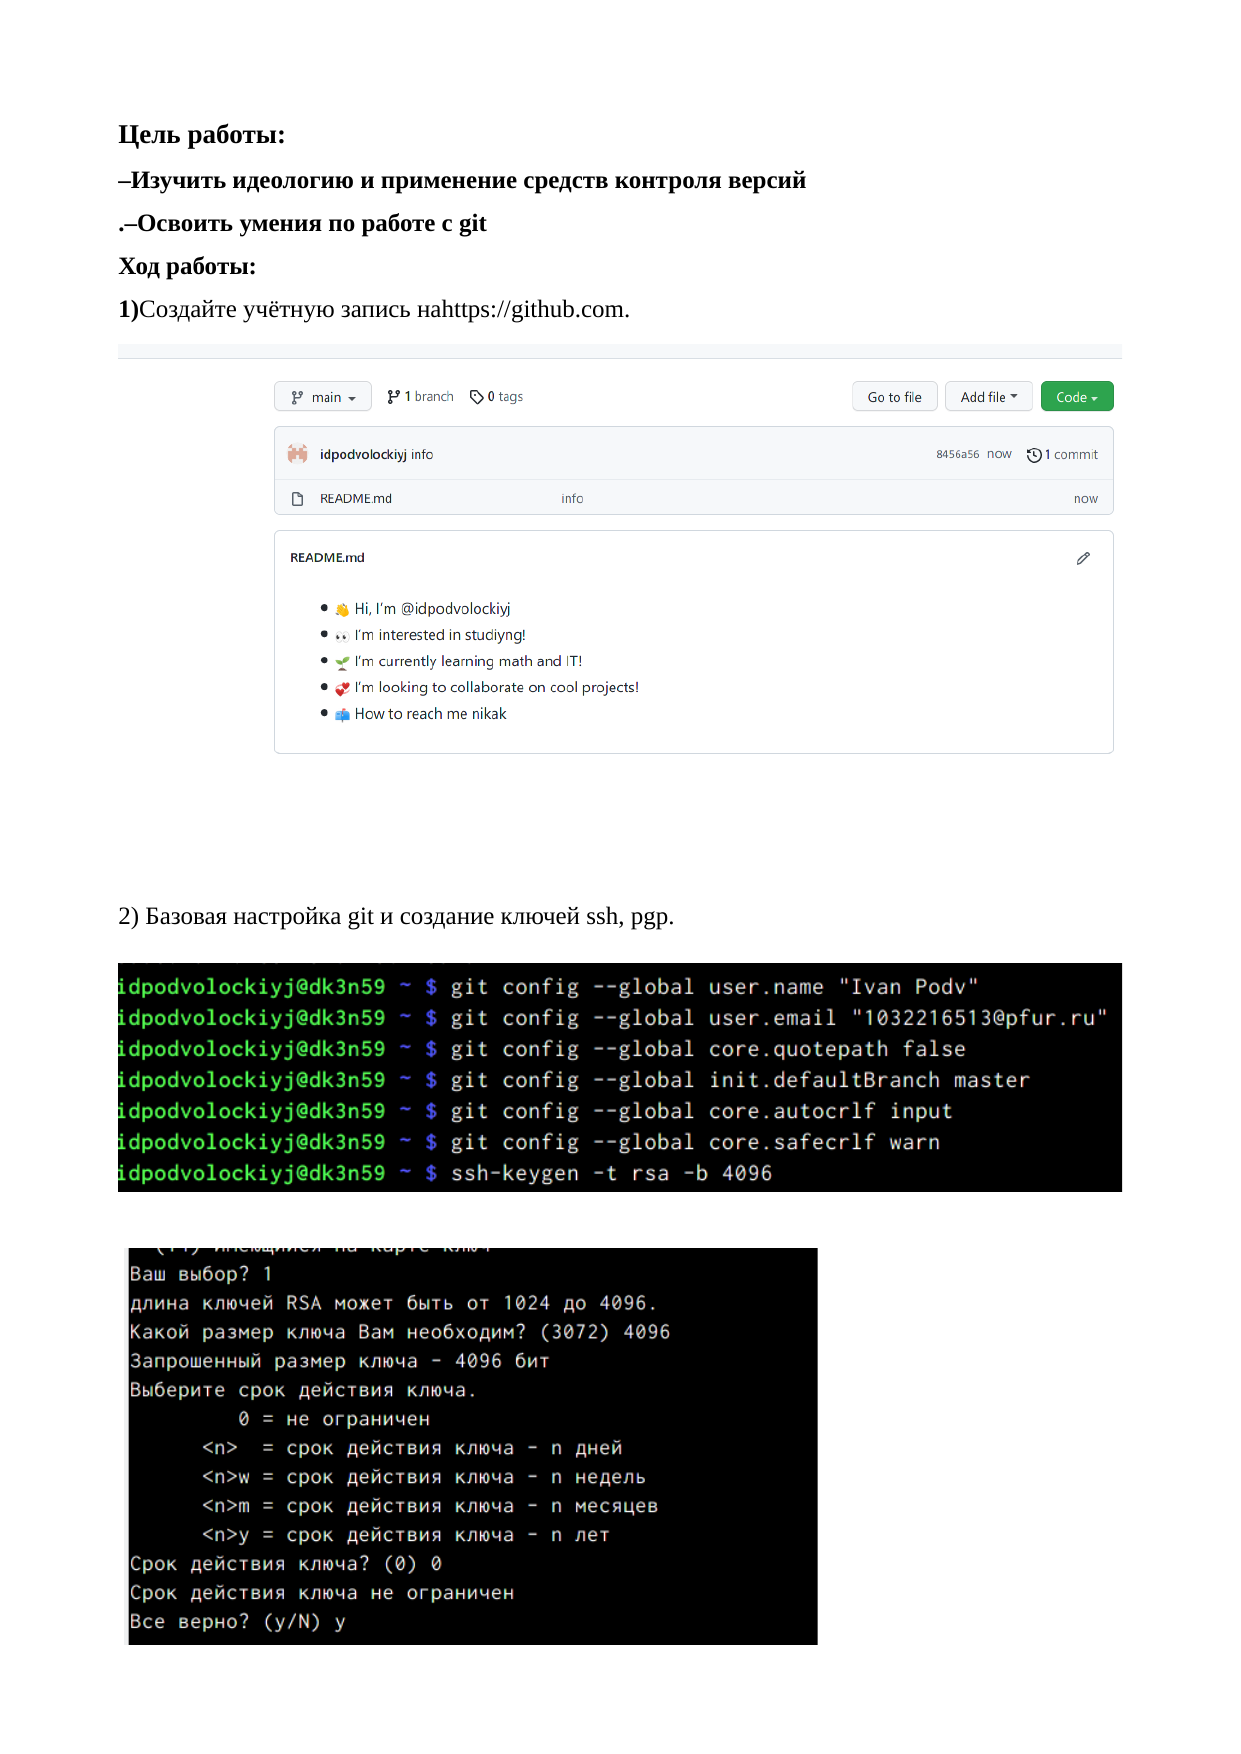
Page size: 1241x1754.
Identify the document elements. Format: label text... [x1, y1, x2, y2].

text 2) Базовая настройка git и создание ключей ssh, pgp. [118, 887, 1122, 929]
picture [118, 344, 1123, 887]
picture [124, 1248, 818, 1645]
text Цель работы: [118, 118, 1122, 149]
text 1)Создайте учётную запись наhttps://github.com. [118, 294, 1122, 323]
picture [118, 963, 1123, 1192]
text Ход работы: [118, 251, 1122, 280]
text –Изучить идеологию и применение средств контроля версий [118, 165, 1122, 193]
text .–Освоить умения по работе с git [118, 208, 1122, 237]
text [118, 337, 1122, 344]
